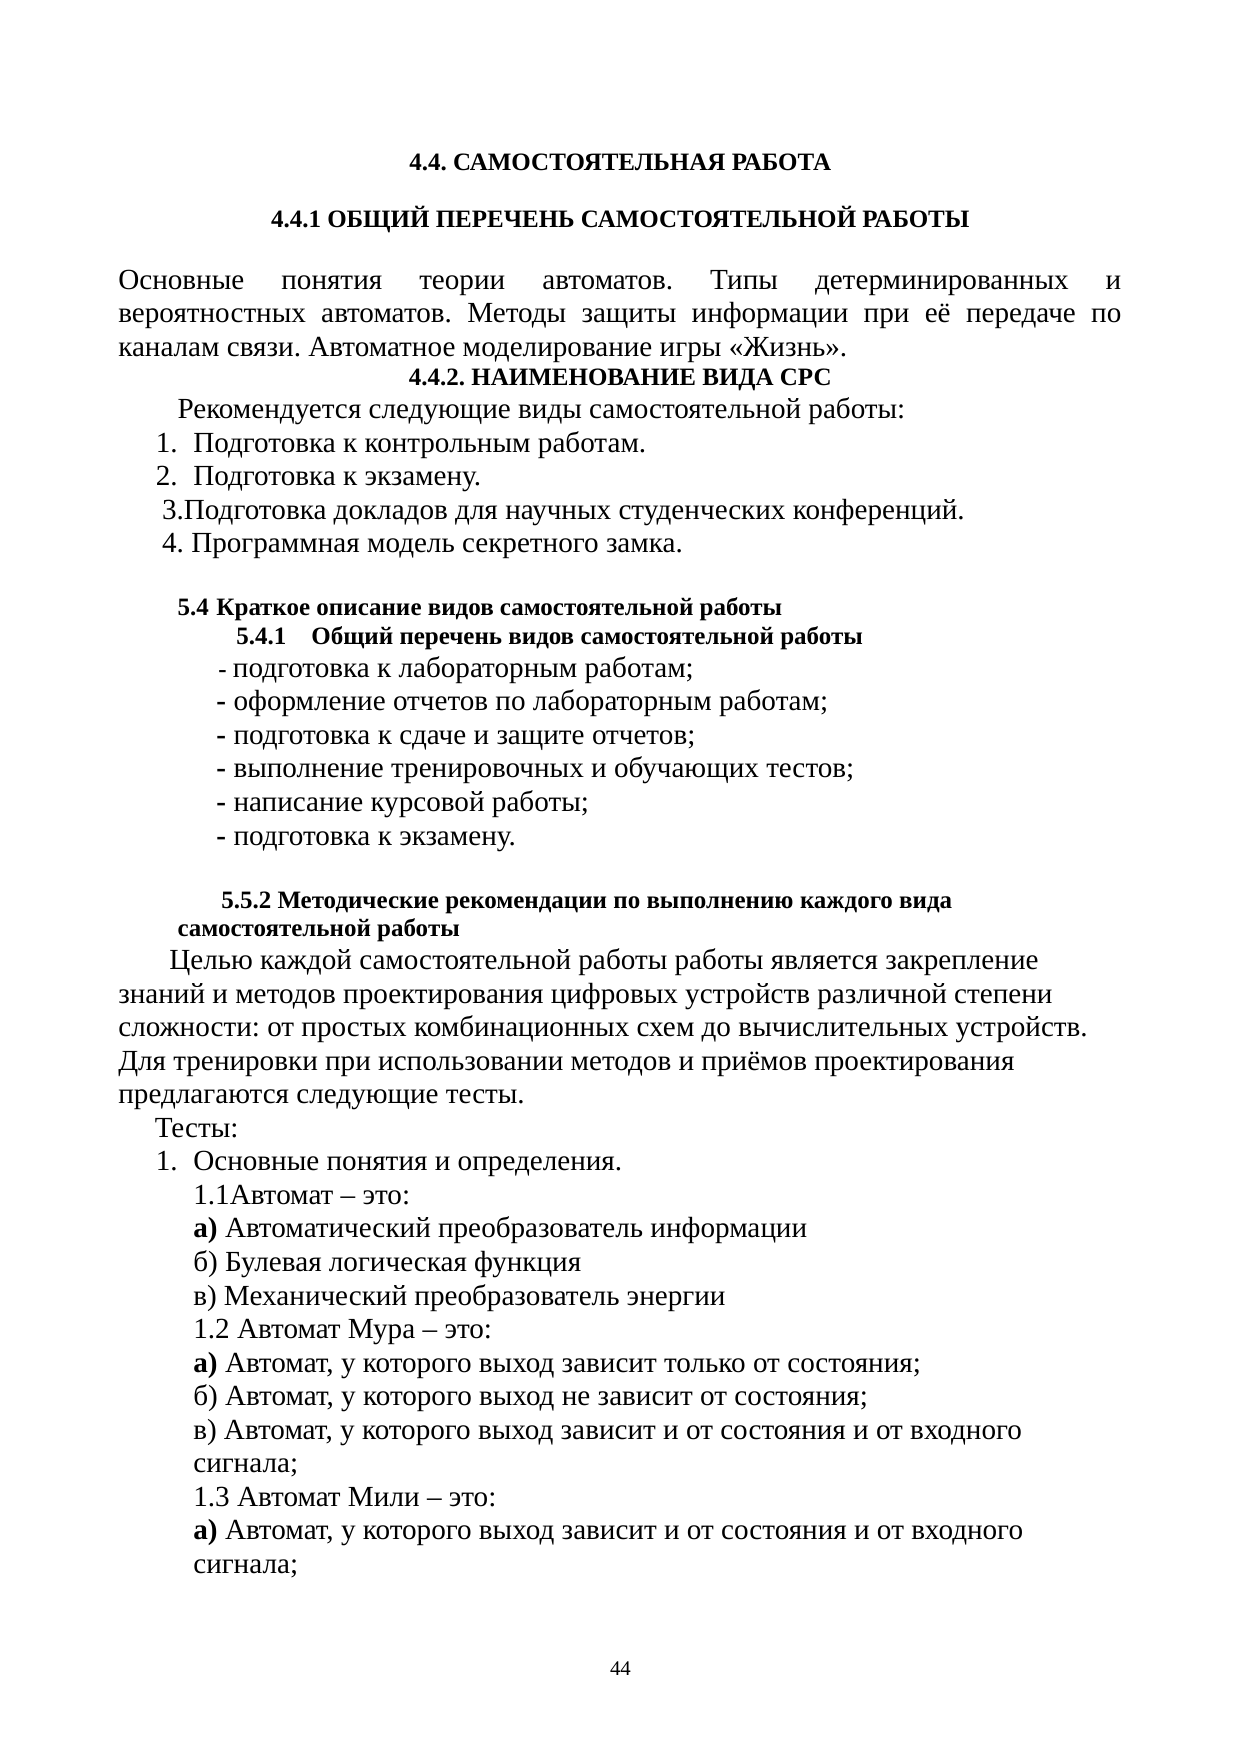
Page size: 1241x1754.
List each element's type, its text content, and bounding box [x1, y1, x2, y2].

text Тесты: [118, 1110, 1122, 1143]
text - оформление отчетов по лабораторным работам; [216, 683, 1122, 717]
text Для тренировки при использовании методов и приёмов проектирования предлагаются следующие тесты. [118, 1043, 1122, 1110]
list Подготовка к экзамену. [156, 458, 1122, 492]
list Подготовка к контрольным работам. [156, 425, 1122, 458]
subtitle 4.4. САМОСТОЯТЕЛЬНАЯ РАБОТА [118, 147, 1122, 176]
list Основные понятия и определения. [156, 1143, 1122, 1177]
text а) Автоматический преобразователь информации [193, 1211, 1122, 1244]
text в) Автомат, у которого выход зависит и от состояния и от входного сигнала; [193, 1412, 1122, 1479]
text 4.4.2. НАИМЕНОВАНИЕ ВИДА СРС [118, 362, 1122, 391]
text 5.5.2 Методические рекомендации по выполнению каждого вида самостоятельной работы [177, 885, 1122, 942]
text - подготовка к сдаче и защите отчетов; [216, 717, 1122, 751]
text - выполнение тренировочных и обучающих тестов; [216, 751, 1122, 784]
text а) Автомат, у которого выход зависит только от состояния; [193, 1345, 1122, 1378]
text а) Автомат, у которого выход зависит и от состояния и от входного сигнала; [193, 1512, 1122, 1579]
list Общий перечень видов самостоятельной работы [236, 621, 1122, 650]
list Краткое описание видов самостоятельной работы [177, 592, 1122, 621]
text б) Автомат, у которого выход не зависит от состояния; [193, 1378, 1122, 1412]
text Рекомендуется следующие виды самостоятельной работы: [118, 391, 1122, 425]
text в) Механический преобразователь энергии [193, 1278, 1122, 1311]
text - подготовка к экзамену. [216, 818, 1122, 851]
text Целью каждой самостоятельной работы работы является закрепление знаний и методов проектирования цифровых устройств различной степени сложности: от простых комбинационных схем до вычислительных устройств. [118, 942, 1122, 1043]
text 4. Программная модель секретного замка. [118, 525, 1122, 559]
text 3.Подготовка докладов для научных студенческих конференций. [118, 492, 1122, 525]
text 1.3 Автомат Мили – это: [193, 1479, 1122, 1512]
text 4.4.1 ОБЩИЙ ПЕРЕЧЕНЬ САМОСТОЯТЕЛЬНОЙ РАБОТЫ [118, 204, 1122, 233]
text - подготовка к лабораторным работам; [118, 650, 1122, 683]
text б) Булевая логическая функция [193, 1244, 1122, 1278]
text Основные понятия теории автоматов. Типы детерминированных и вероятностных автоматов. Методы защиты информации при её передаче по каналам связи. Автоматное моделирование игры «Жизнь». [118, 262, 1122, 362]
text 1.1Автомат – это: [193, 1177, 1122, 1211]
text - написание курсовой работы; [216, 784, 1122, 818]
text 1.2 Автомат Мура – это: [193, 1311, 1122, 1345]
